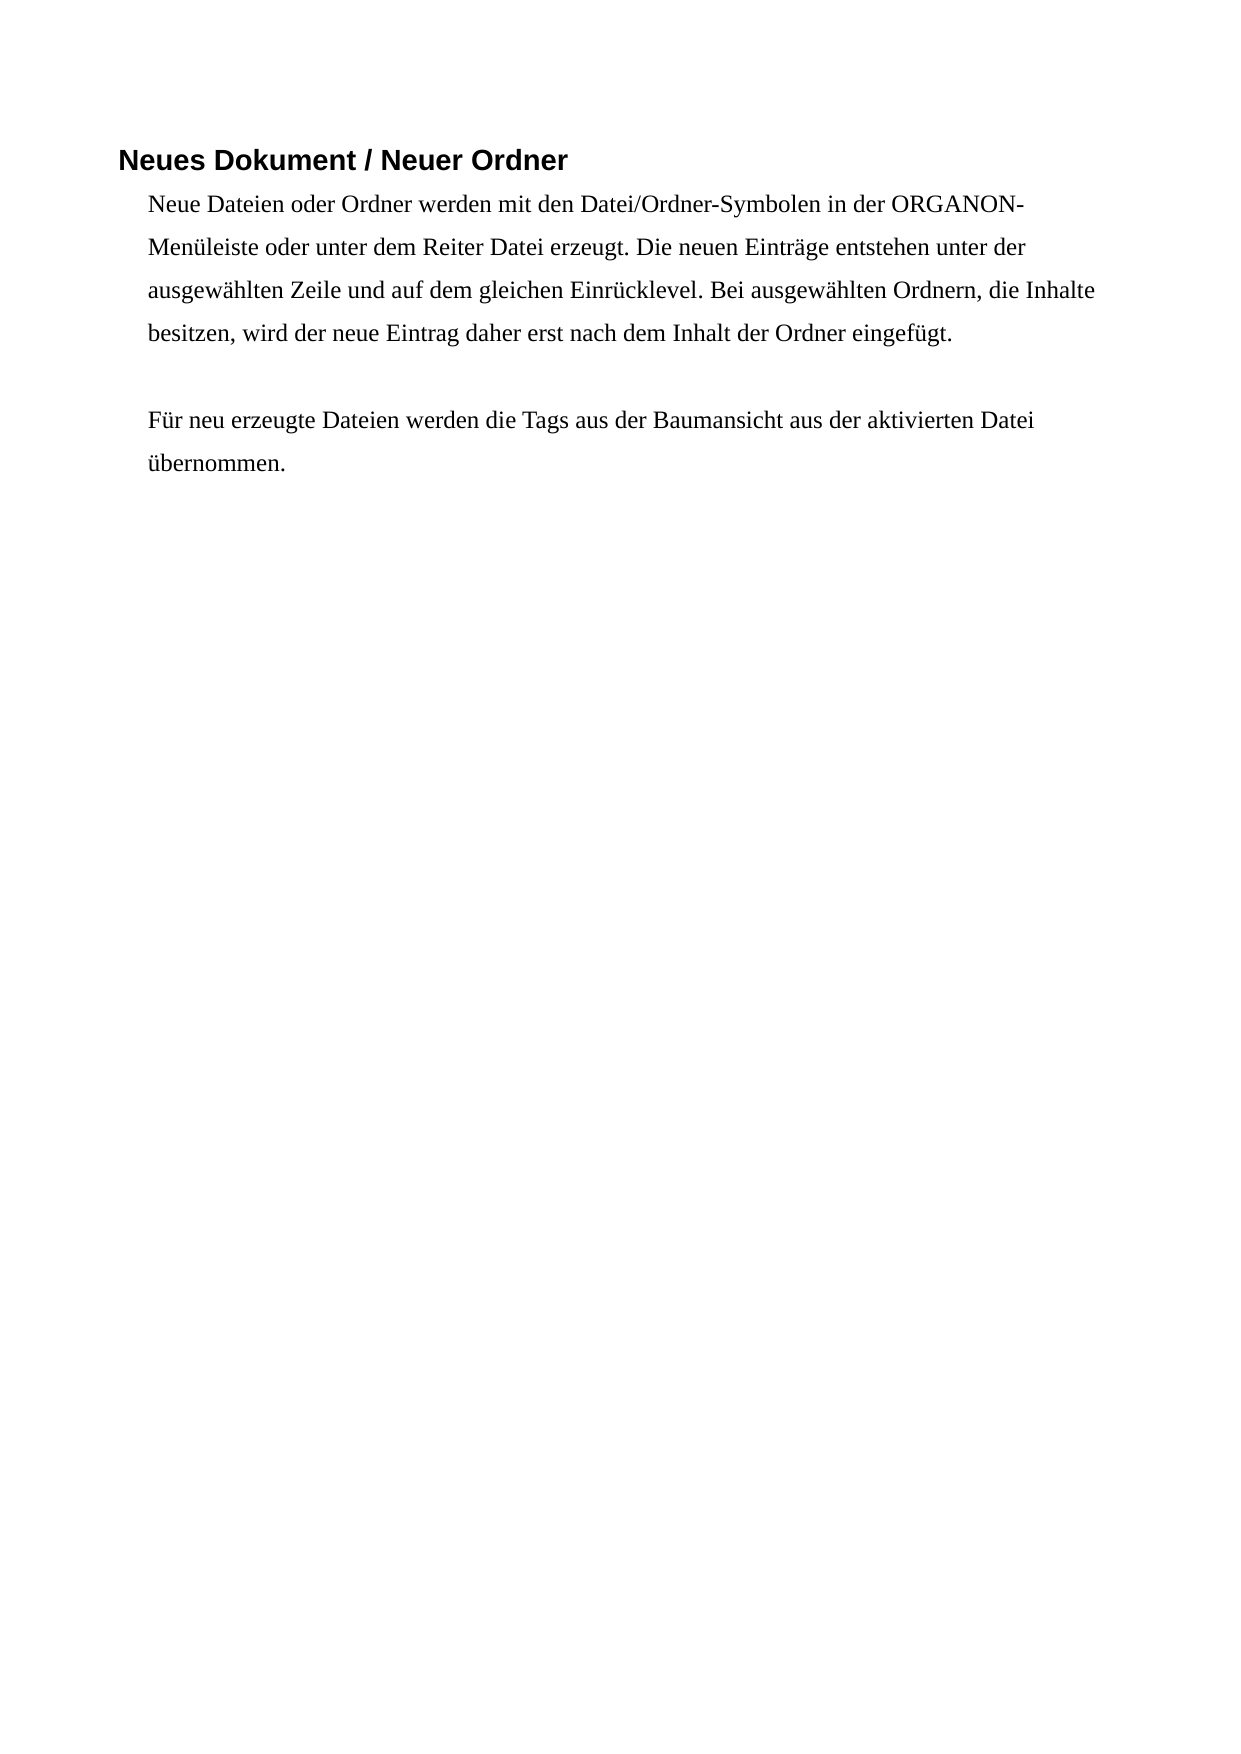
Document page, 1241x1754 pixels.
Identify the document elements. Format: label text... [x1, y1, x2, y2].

text Für neu erzeugte Dateien werden die Tags aus der Baumansicht aus der aktivierten Datei übernommen. [148, 405, 1122, 477]
text Neue Dateien oder Ordner werden mit den Datei/Ordner-Symbolen in der ORGANON-Menüleiste oder unter dem Reiter Datei erzeugt. Die neuen Einträge entstehen unter der ausgewählten Zeile und auf dem gleichen Einrücklevel. Bei ausgewählten Ordnern, die Inhalte besitzen, wird der neue Eintrag daher erst nach dem Inhalt der Ordner eingefügt. [148, 189, 1122, 347]
subtitle Neues Dokument / Neuer Ordner [118, 143, 1122, 177]
